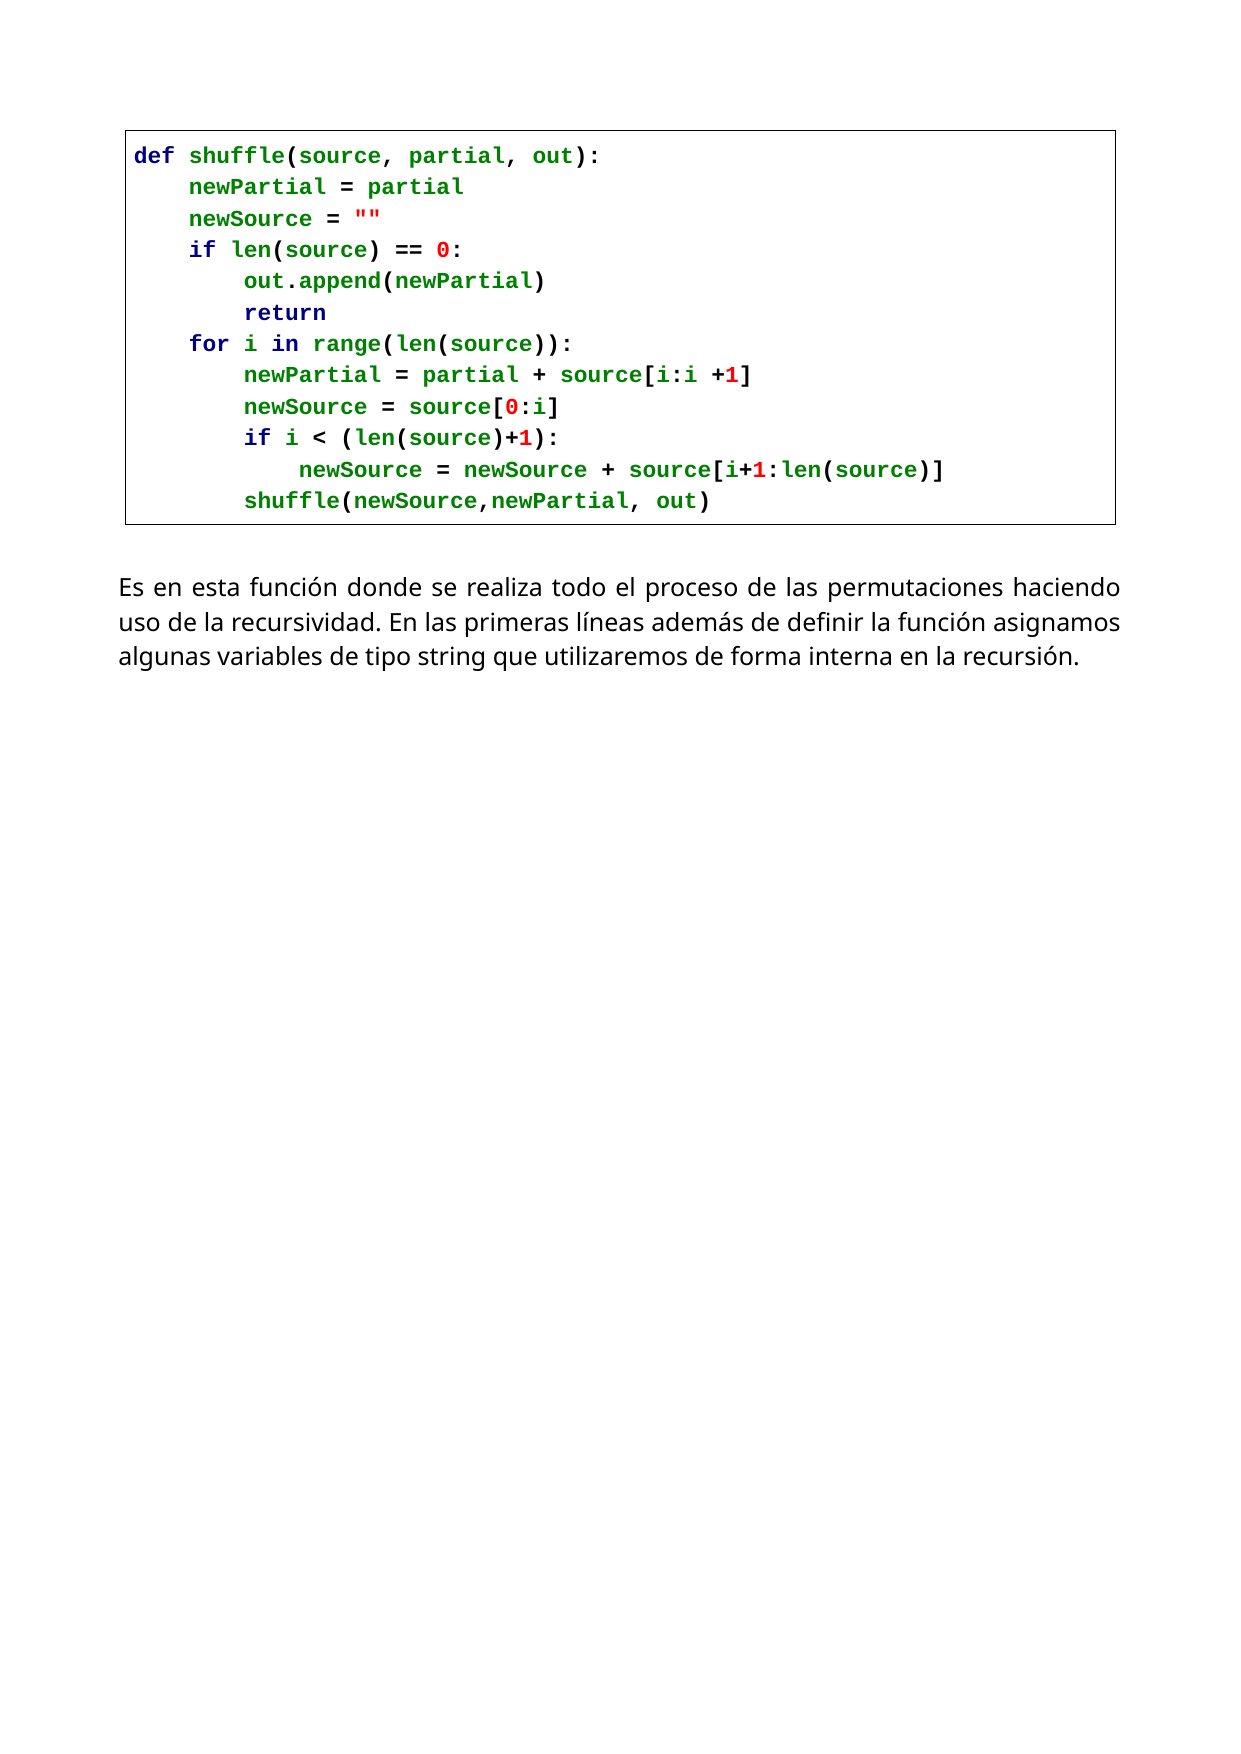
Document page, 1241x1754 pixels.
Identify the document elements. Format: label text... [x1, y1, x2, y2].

text shuffle(newSource,newPartial, out) [134, 484, 1107, 515]
text newSource = source[0:i] [134, 390, 1107, 421]
text if i < (len(source)+1): [134, 421, 1107, 452]
text newPartial = partial + source[i:i +1] [134, 358, 1107, 390]
text newSource = "" [134, 202, 1107, 233]
text if len(source) == 0: [134, 233, 1107, 264]
text newPartial = partial [134, 170, 1107, 202]
text return [134, 296, 1107, 327]
text newSource = newSource + source[i+1:len(source)] [134, 452, 1107, 484]
text Es en esta función donde se realiza todo el proceso de las permutaciones haciendo uso de la recursividad. En las primeras líneas además de definir la función asignamos algunas variables de tipo string que utilizaremos de forma interna en la recursión. [118, 570, 1122, 672]
text out.append(newPartial) [134, 264, 1107, 296]
text def shuffle(source, partial, out): [134, 139, 1107, 170]
text for i in range(len(source)): [134, 327, 1107, 358]
